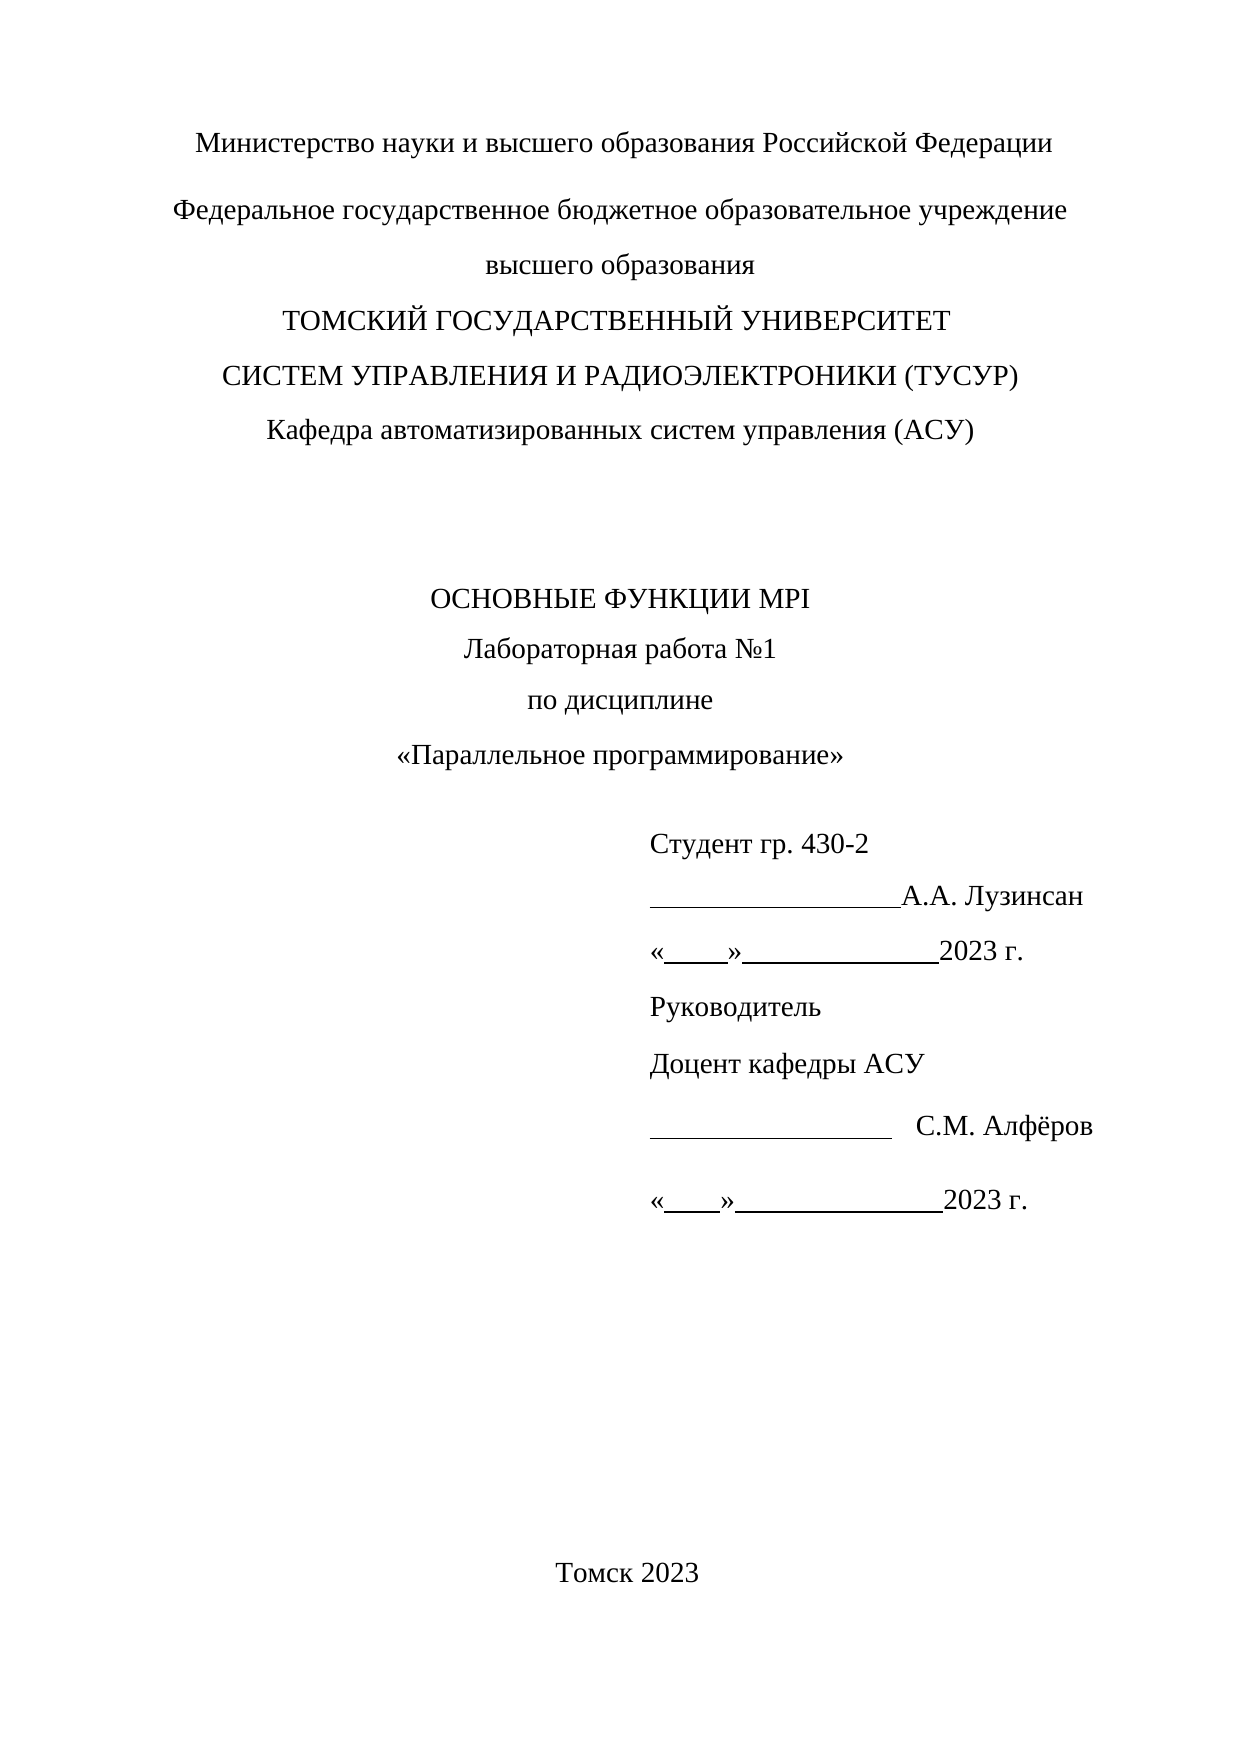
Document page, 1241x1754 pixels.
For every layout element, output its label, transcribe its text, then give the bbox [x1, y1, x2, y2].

text по дисциплине [118, 682, 1122, 715]
text « » 2023 г. [649, 1182, 1122, 1215]
text Томск 2023 [243, 1555, 1011, 1588]
text ТОМСКИЙ ГОСУДАРСТВЕННЫЙ УНИВЕРСИТЕТ СИСТЕМ УПРАВЛЕНИЯ И РАДИОЭЛЕКТРОНИКИ (ТУСУР) [118, 303, 1122, 391]
text А.А. Лузинсан [649, 878, 1122, 911]
text Министерство науки и высшего образования Российской Федерации [118, 125, 1122, 159]
text Доцент кафедры АСУ [649, 1046, 1122, 1079]
text « » 2023 г. [649, 933, 1122, 966]
text Студент гр. 430-2 [649, 826, 1122, 859]
text Федеральное государственное бюджетное образовательное учреждение высшего образования [118, 192, 1122, 281]
text «Параллельное программирование» [118, 737, 1122, 771]
text ОСНОВНЫЕ ФУНКЦИИ MPI [118, 581, 1122, 615]
text Руководитель [649, 989, 1122, 1023]
text С.М. Алфёров [649, 1108, 1122, 1142]
text Лабораторная работа №1 [118, 631, 1122, 665]
text Кафедра автоматизированных систем управления (АСУ) [118, 413, 1122, 446]
